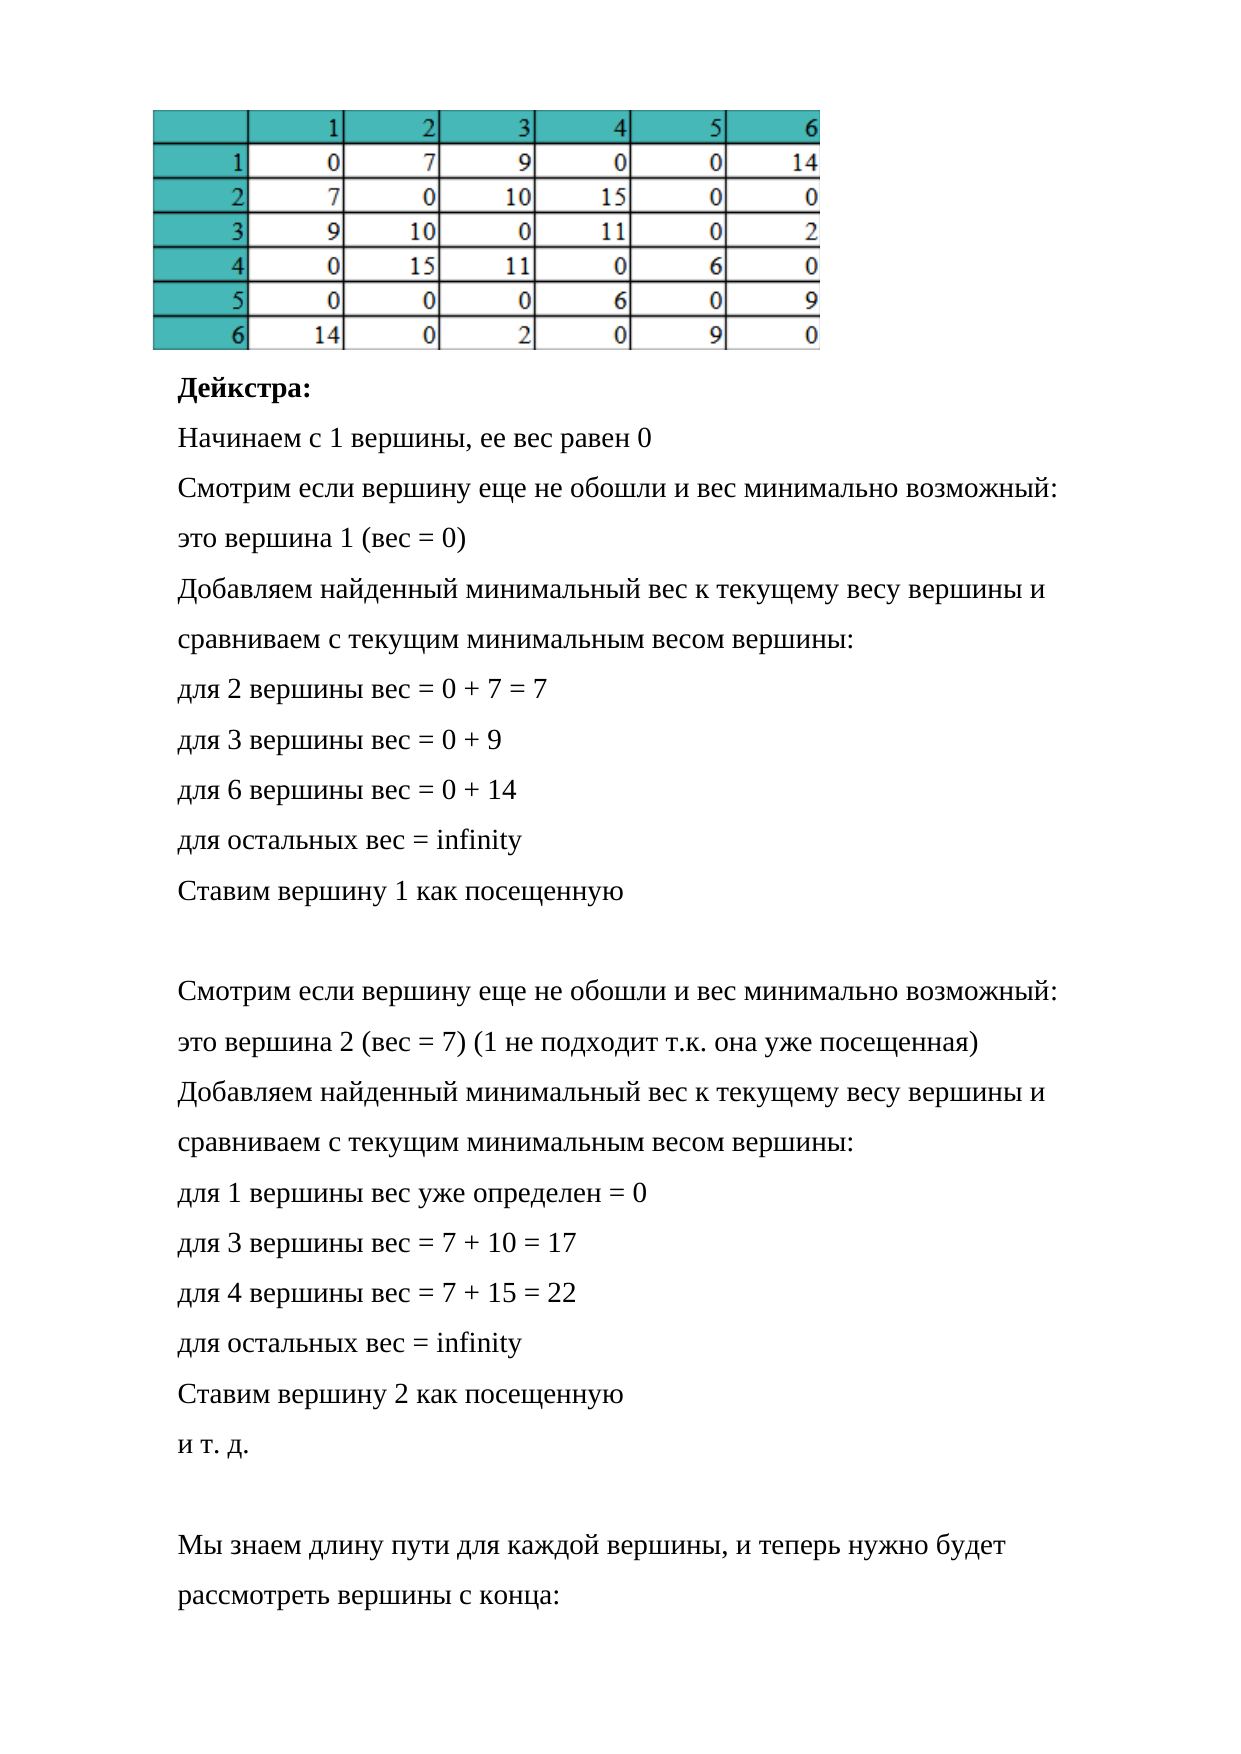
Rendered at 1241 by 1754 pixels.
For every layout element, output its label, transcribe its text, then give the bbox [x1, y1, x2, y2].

text для 6 вершины вес = 0 + 14 [177, 772, 1152, 806]
picture [152, 110, 820, 350]
text Смотрим если вершину еще не обошли и вес минимально возможный: [177, 470, 1152, 504]
text Дейкстра: [177, 370, 1152, 403]
text Начинаем с 1 вершины, ее вес равен 0 [177, 420, 1152, 453]
text Ставим вершину 2 как посещенную [177, 1376, 1152, 1409]
text для 3 вершины вес = 0 + 9 [177, 722, 1152, 755]
text для остальных вес = infinity [177, 822, 1152, 856]
text это вершина 2 (вес = 7) (1 не подходит т.к. она уже посещенная) [177, 1024, 1152, 1057]
text Мы знаем длину пути для каждой вершины, и теперь нужно будет рассмотреть вершины с конца: [177, 1527, 1152, 1611]
text это вершина 1 (вес = 0) [177, 521, 1152, 554]
text и т. д. [177, 1426, 1152, 1460]
text Добавляем найденный минимальный вес к текущему весу вершины и сравниваем с текущим минимальным весом вершины: [177, 571, 1152, 655]
text для 1 вершины вес уже определен = 0 [177, 1175, 1152, 1208]
text для 4 вершины вес = 7 + 15 = 22 [177, 1275, 1152, 1309]
text для 3 вершины вес = 7 + 10 = 17 [177, 1225, 1152, 1258]
text для 2 вершины вес = 0 + 7 = 7 [177, 672, 1152, 705]
text Смотрим если вершину еще не обошли и вес минимально возможный: [177, 973, 1152, 1007]
text Ставим вершину 1 как посещенную [177, 873, 1152, 906]
text для остальных вес = infinity [177, 1326, 1152, 1359]
text Добавляем найденный минимальный вес к текущему весу вершины и сравниваем с текущим минимальным весом вершины: [177, 1074, 1152, 1158]
